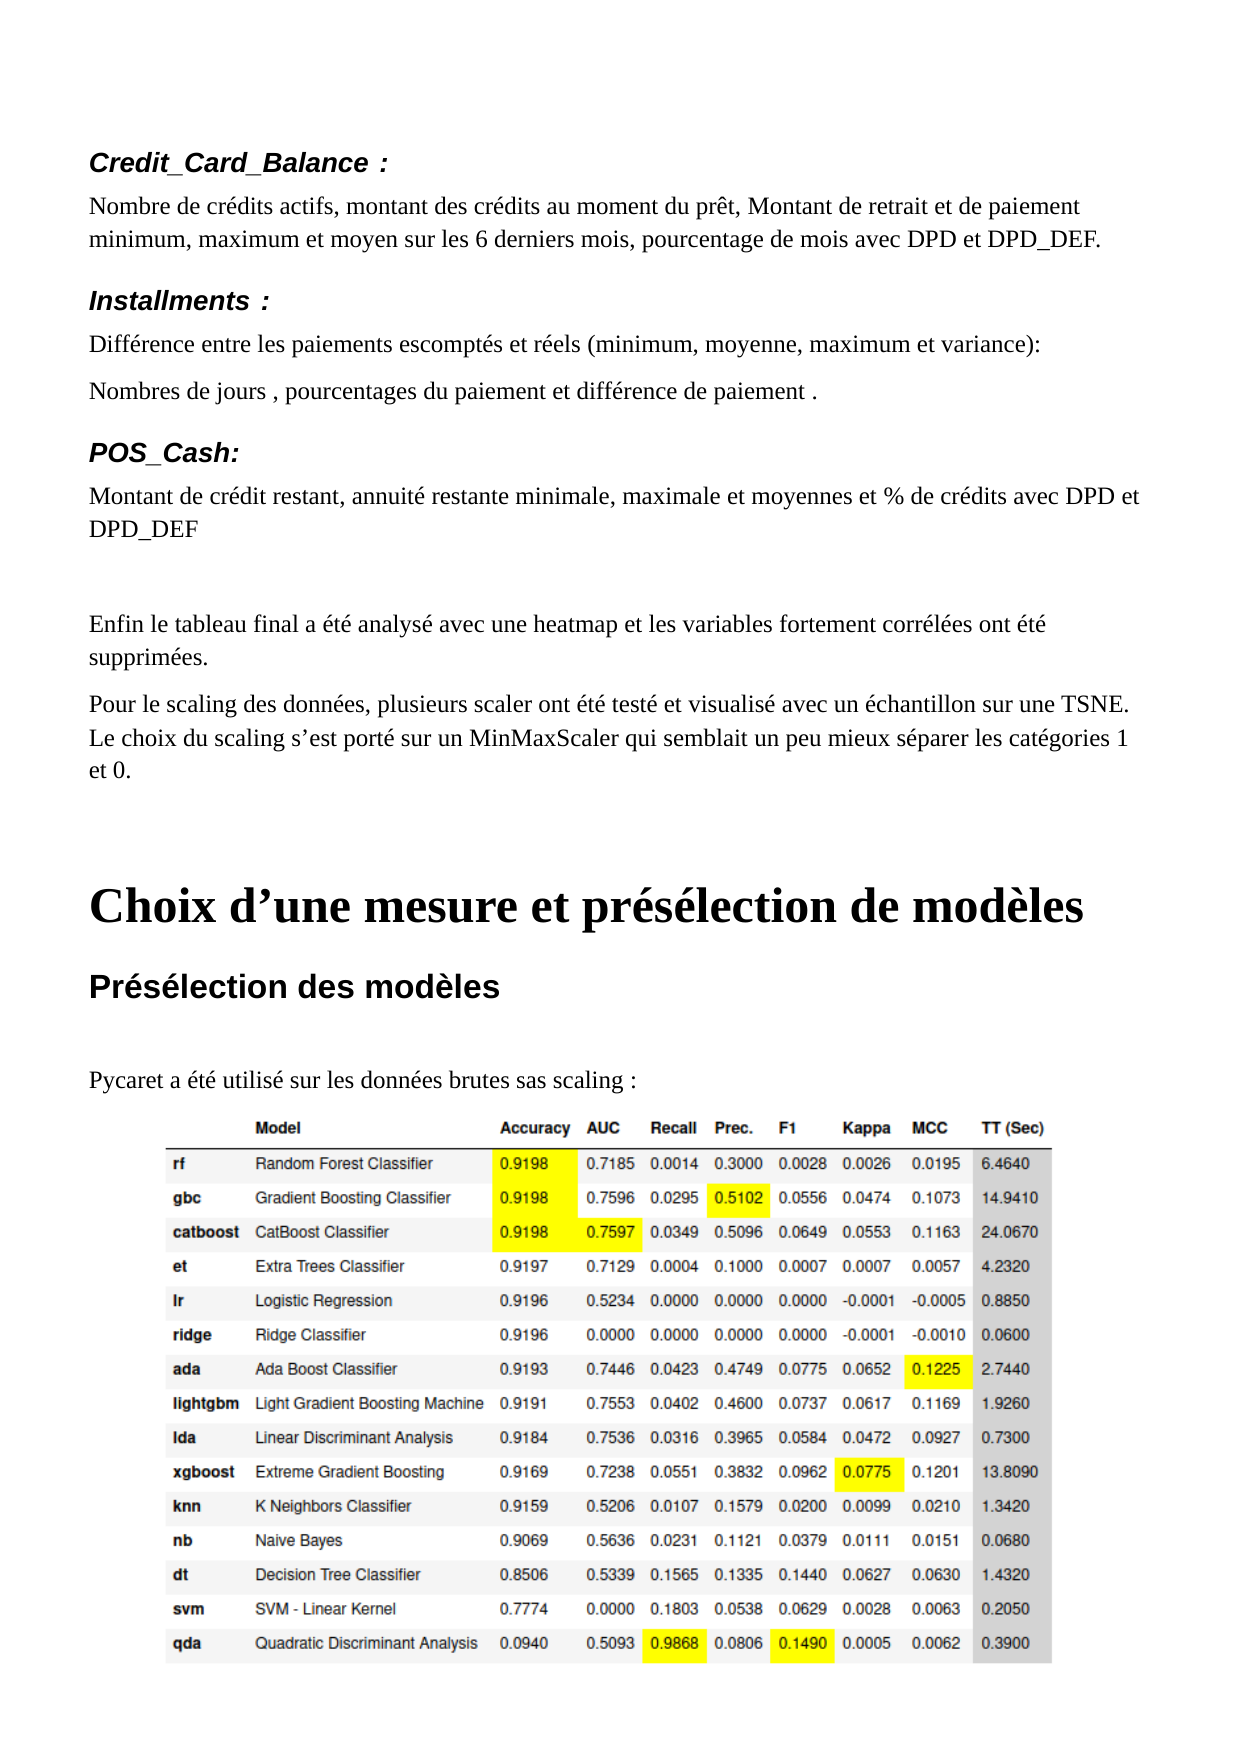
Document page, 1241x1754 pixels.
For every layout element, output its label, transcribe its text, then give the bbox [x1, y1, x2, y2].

text Pour le scaling des données, plusieurs scaler ont été testé et visualisé avec un échantillon sur une TSNE. Le choix du scaling s’est porté sur un MinMaxScaler qui semblait un peu mieux séparer les catégories 1 et 0. [88, 689, 1152, 784]
subtitle Installments : [88, 284, 1152, 316]
text Pycaret a été utilisé sur les données brutes sas scaling : [88, 1065, 1152, 1094]
subtitle POS_Cash: [88, 436, 1152, 468]
text Montant de crédit restant, annuité restante minimale, maximale et moyennes et % de crédits avec DPD et DPD_DEF [88, 481, 1152, 542]
subtitle Présélection des modèles [88, 967, 1152, 1005]
subtitle Choix d’une mesure et présélection de modèles [88, 876, 1152, 933]
text Nombres de jours , pourcentages du paiement et différence de paiement . [88, 376, 1152, 405]
text Nombre de crédits actifs, montant des crédits au moment du prêt, Montant de retrait et de paiement minimum, maximum et moyen sur les 6 derniers mois, pourcentage de mois avec DPD et DPD_DEF. [88, 191, 1152, 253]
text Enfin le tableau final a été analysé avec une heatmap et les variables fortement corrélées ont été supprimées. [88, 609, 1152, 671]
picture [158, 1110, 1060, 1670]
subtitle Credit_Card_Balance : [88, 147, 1152, 179]
text Différence entre les paiements escomptés et réels (minimum, moyenne, maximum et variance): [88, 329, 1152, 357]
